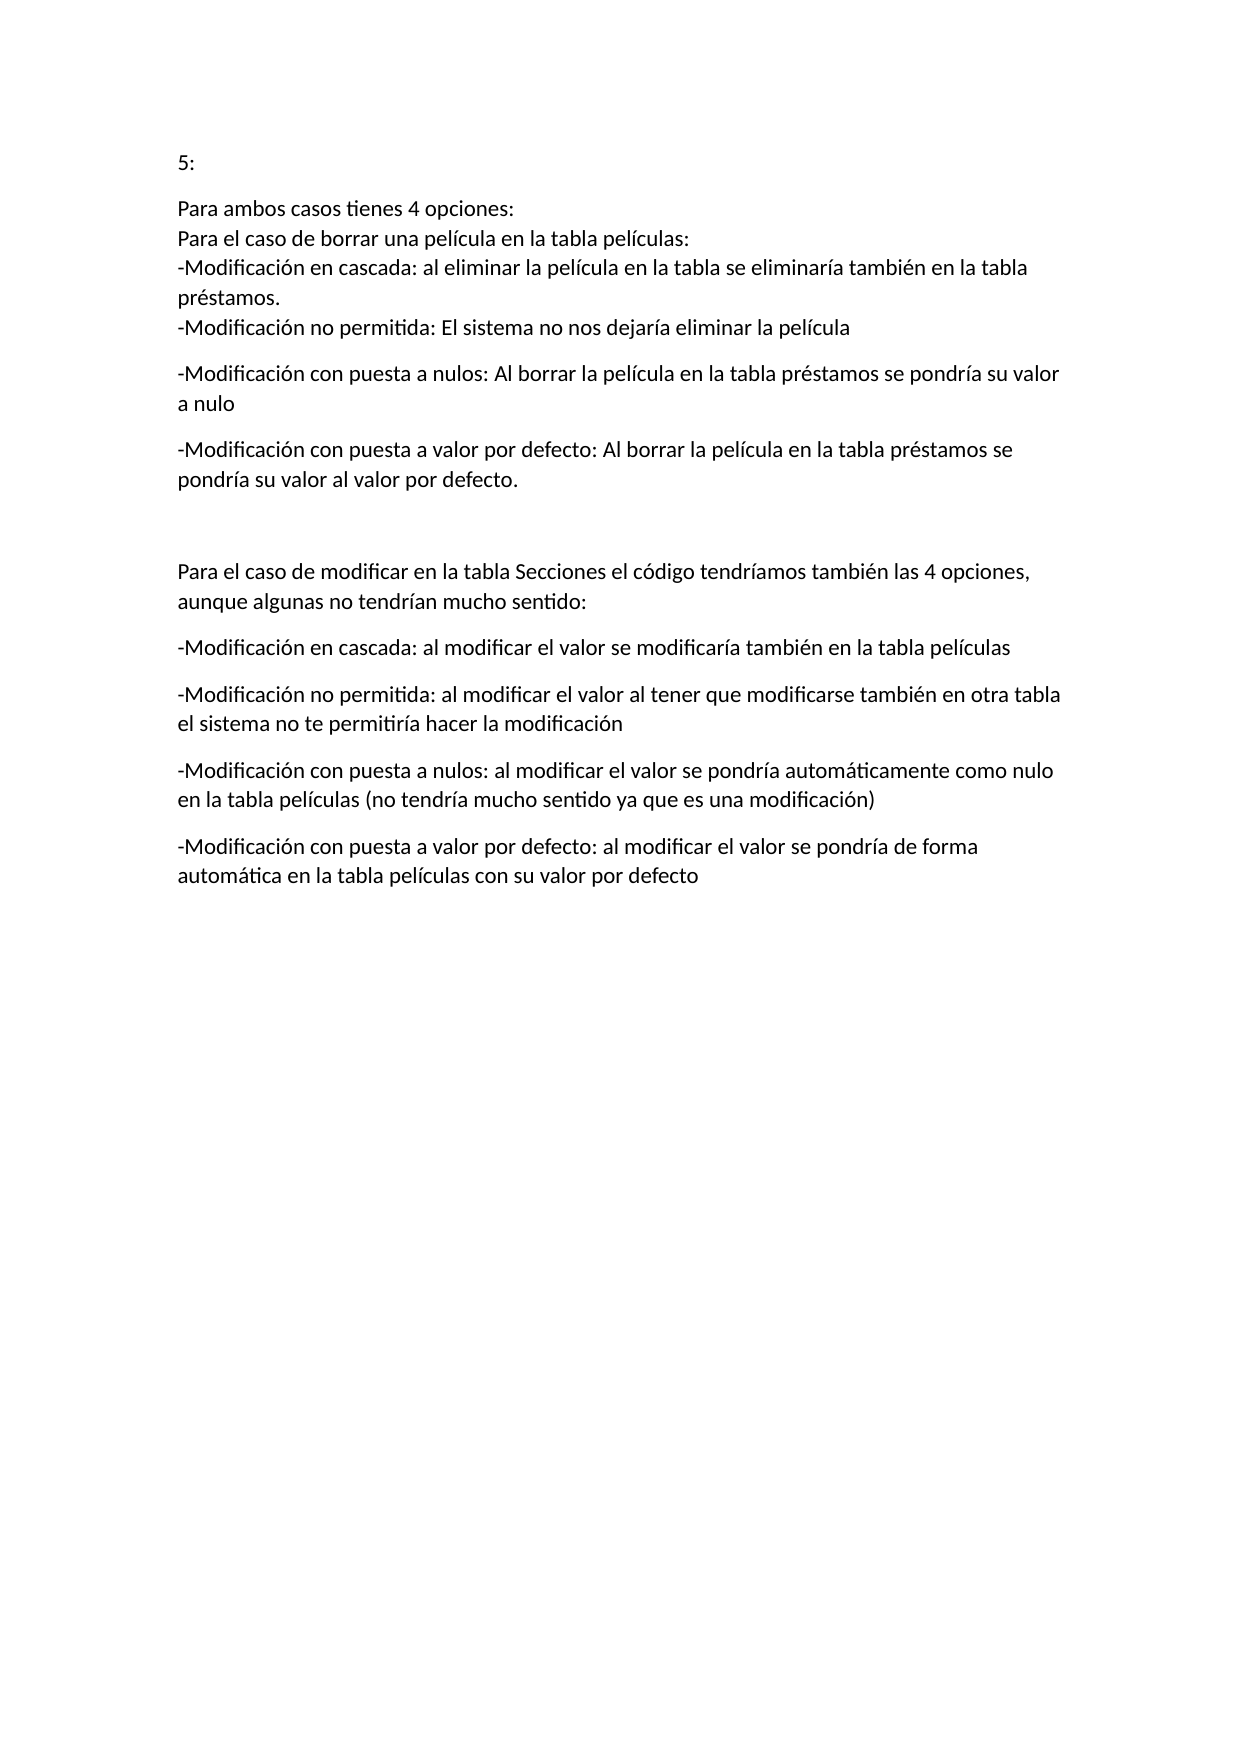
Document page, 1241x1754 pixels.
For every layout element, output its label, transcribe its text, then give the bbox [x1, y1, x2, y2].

text Para el caso de modificar en la tabla Secciones el código tendríamos también las 4 opciones, aunque algunas no tendrían mucho sentido: [177, 557, 1063, 615]
text -Modificación no permitida: al modificar el valor al tener que modificarse también en otra tabla el sistema no te permitiría hacer la modificación [177, 680, 1063, 738]
text -Modificación con puesta a valor por defecto: Al borrar la película en la tabla préstamos se pondría su valor al valor por defecto. [177, 435, 1063, 493]
text -Modificación con puesta a nulos: Al borrar la película en la tabla préstamos se pondría su valor a nulo [177, 359, 1063, 417]
text 5: [177, 148, 1063, 176]
text -Modificación en cascada: al modificar el valor se modificaría también en la tabla películas [177, 633, 1063, 662]
text Para ambos casos tienes 4 opciones: Para el caso de borrar una película en la tabla películas: -Modificación en cascada: al eliminar la película en la tabla se eliminaría también en la tabla préstamos. -Modificación no permitida: El sistema no nos dejaría eliminar la película [177, 194, 1063, 341]
text -Modificación con puesta a nulos: al modificar el valor se pondría automáticamente como nulo en la tabla películas (no tendría mucho sentido ya que es una modificación) [177, 756, 1063, 814]
text -Modificación con puesta a valor por defecto: al modificar el valor se pondría de forma automática en la tabla películas con su valor por defecto [177, 832, 1063, 890]
